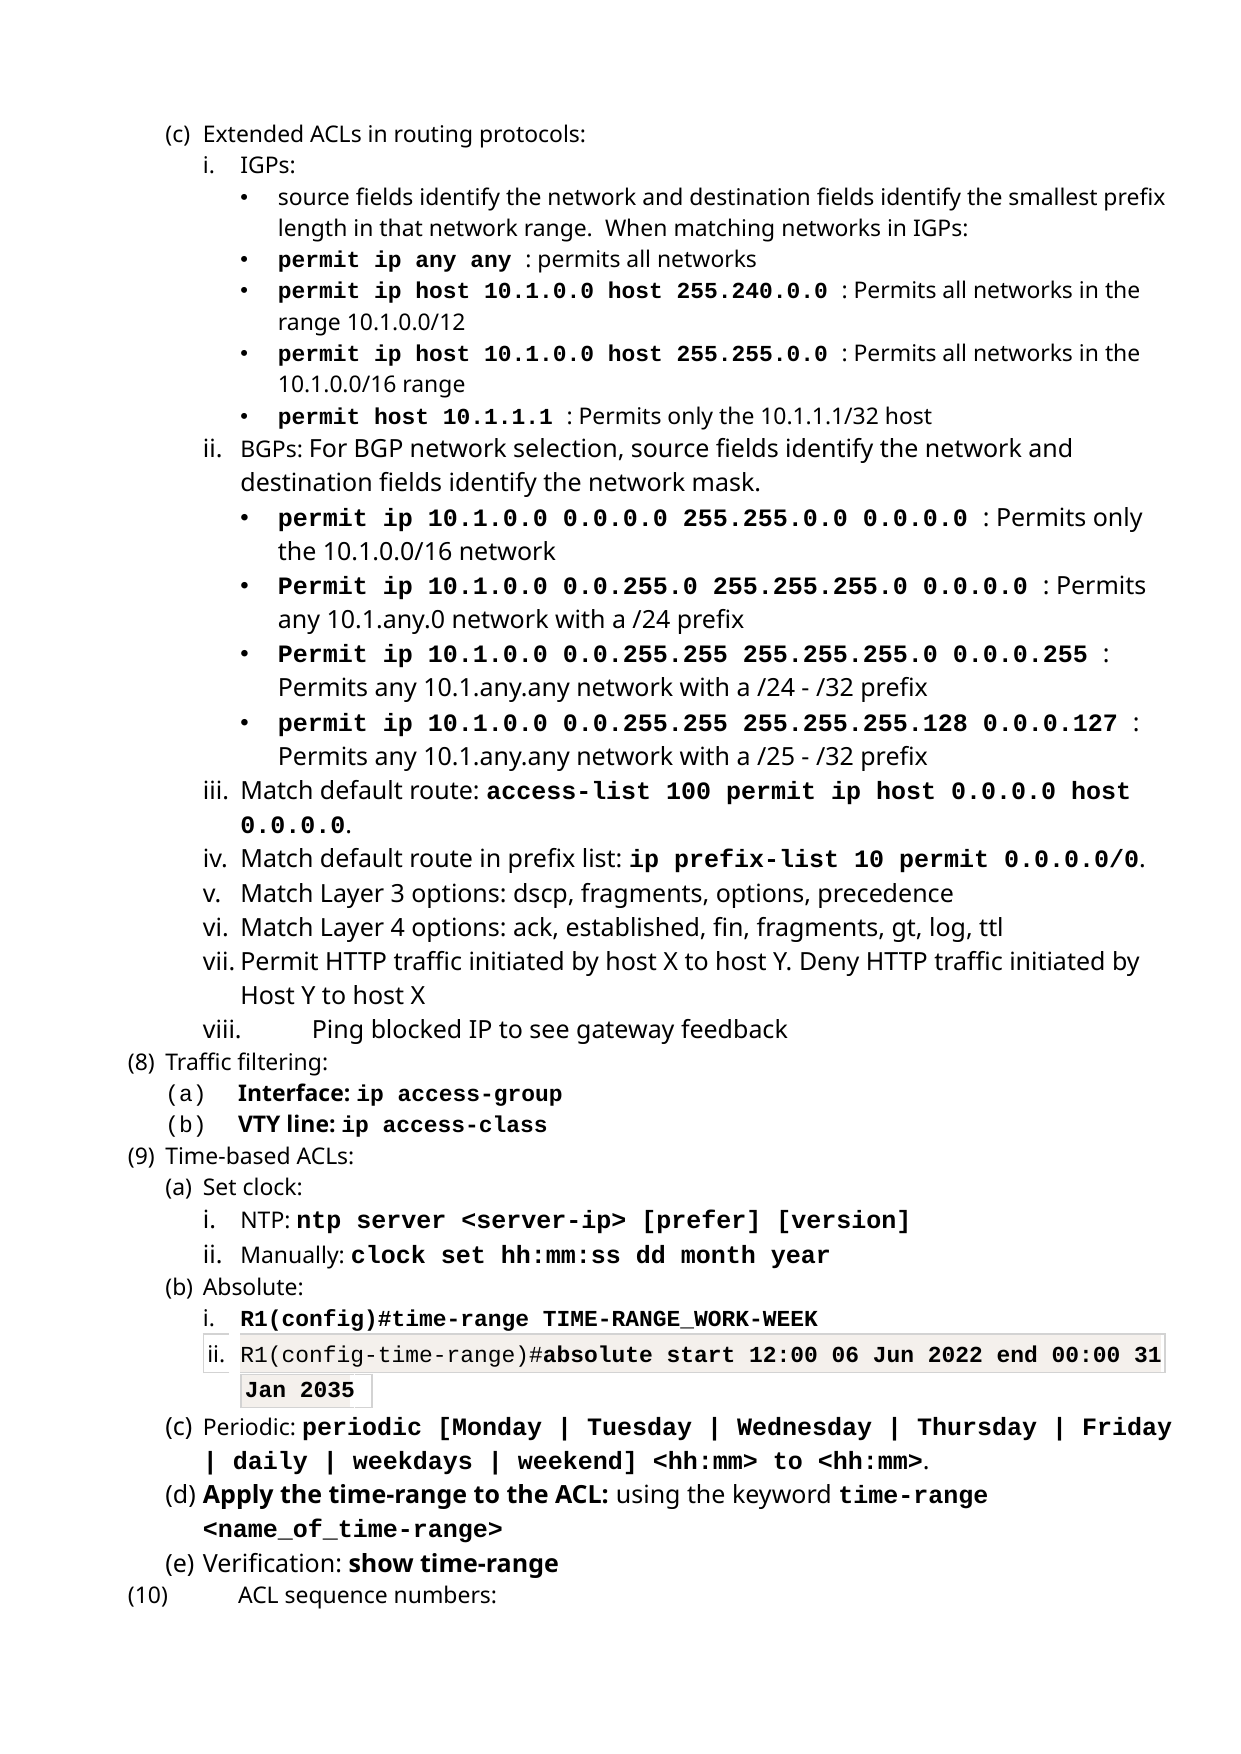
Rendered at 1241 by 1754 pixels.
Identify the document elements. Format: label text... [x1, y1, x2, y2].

list Match Layer 4 options: ack, established, fin, fragments, gt, log, ttl [203, 909, 1182, 943]
list Traffic filtering: [128, 1046, 1182, 1077]
list permit ip 10.1.0.0 0.0.0.0 255.255.0.0 0.0.0.0 : Permits only the 10.1.0.0/16 network [240, 499, 1182, 567]
list source fields identify the network and destination fields identify the smallest prefix length in that network range. When matching networks in IGPs: [240, 181, 1182, 243]
list ACL sequence numbers: [128, 1579, 1182, 1611]
list permit ip any any : permits all networks [240, 243, 1182, 274]
list Set clock: [165, 1171, 1182, 1202]
list permit ip 10.1.0.0 0.0.255.255 255.255.255.128 0.0.0.127 : Permits any 10.1.any.any network with a /25 - /32 prefix [240, 704, 1182, 772]
list Permit ip 10.1.0.0 0.0.255.255 255.255.255.0 0.0.0.255 : Permits any 10.1.any.any network with a /24 - /32 prefix [240, 636, 1182, 704]
list R1(config-time-range)#absolute start 12:00 06 Jun 2022 end 00:00 31 Jan 2035 [242, 1375, 371, 1407]
list permit host 10.1.1.1 : Permits only the 10.1.1.1/32 host [240, 400, 1182, 431]
list NTP: ntp server <server-ip> [prefer] [version] [203, 1202, 1182, 1236]
list Permit ip 10.1.0.0 0.0.255.0 255.255.255.0 0.0.0.0 : Permits any 10.1.any.0 network with a /24 prefix [240, 567, 1182, 636]
list permit ip host 10.1.0.0 host 255.255.0.0 : Permits all networks in the 10.1.0.0/16 range [240, 337, 1182, 400]
list Ping blocked IP to see gateway feedback [203, 1012, 1182, 1046]
list Apply the time-range to the ACL: using the keyword time-range <name_of_time-range> [165, 1477, 1182, 1545]
list IGPs: [203, 149, 1182, 181]
list Periodic: periodic [Monday | Tuesday | Wednesday | Thursday | Friday | daily | weekdays | weekend] <hh:mm> to <hh:mm>. [165, 1408, 1182, 1477]
list VTY line: ip access-class [165, 1108, 1182, 1139]
list Match default route in prefix list: ip prefix-list 10 permit 0.0.0.0/0. [203, 841, 1182, 875]
list R1(config-time-range)#absolute start 12:00 06 Jun 2022 end 00:00 31 Jan 2035 [203, 1333, 1164, 1408]
list Verification: show time-range [165, 1545, 1182, 1579]
list Match Layer 3 options: dscp, fragments, options, precedence [203, 875, 1182, 909]
list Extended ACLs in routing protocols: [165, 118, 1182, 149]
list Time-based ACLs: [128, 1139, 1182, 1171]
list BGPs: For BGP network selection, source fields identify the network and destination fields identify the network mask. [203, 431, 1182, 499]
list Interface: ip access-group [165, 1077, 1182, 1108]
list Permit HTTP traffic initiated by host X to host Y. Deny HTTP traffic initiated by Host Y to host X [203, 943, 1182, 1012]
list permit ip host 10.1.0.0 host 255.240.0.0 : Permits all networks in the range 10.1.0.0/12 [240, 274, 1182, 337]
list Absolute: [165, 1271, 1182, 1302]
list R1(config)#time-range TIME-RANGE_WORK-WEEK [203, 1302, 1182, 1333]
list Manually: clock set hh:mm:ss dd month year [203, 1236, 1182, 1271]
list Match default route: access-list 100 permit ip host 0.0.0.0 host 0.0.0.0. [203, 772, 1182, 841]
list R1(config-time-range)#absolute start 12:00 06 Jun 2022 end 00:00 31 Jan 2035 [373, 1333, 1182, 1408]
